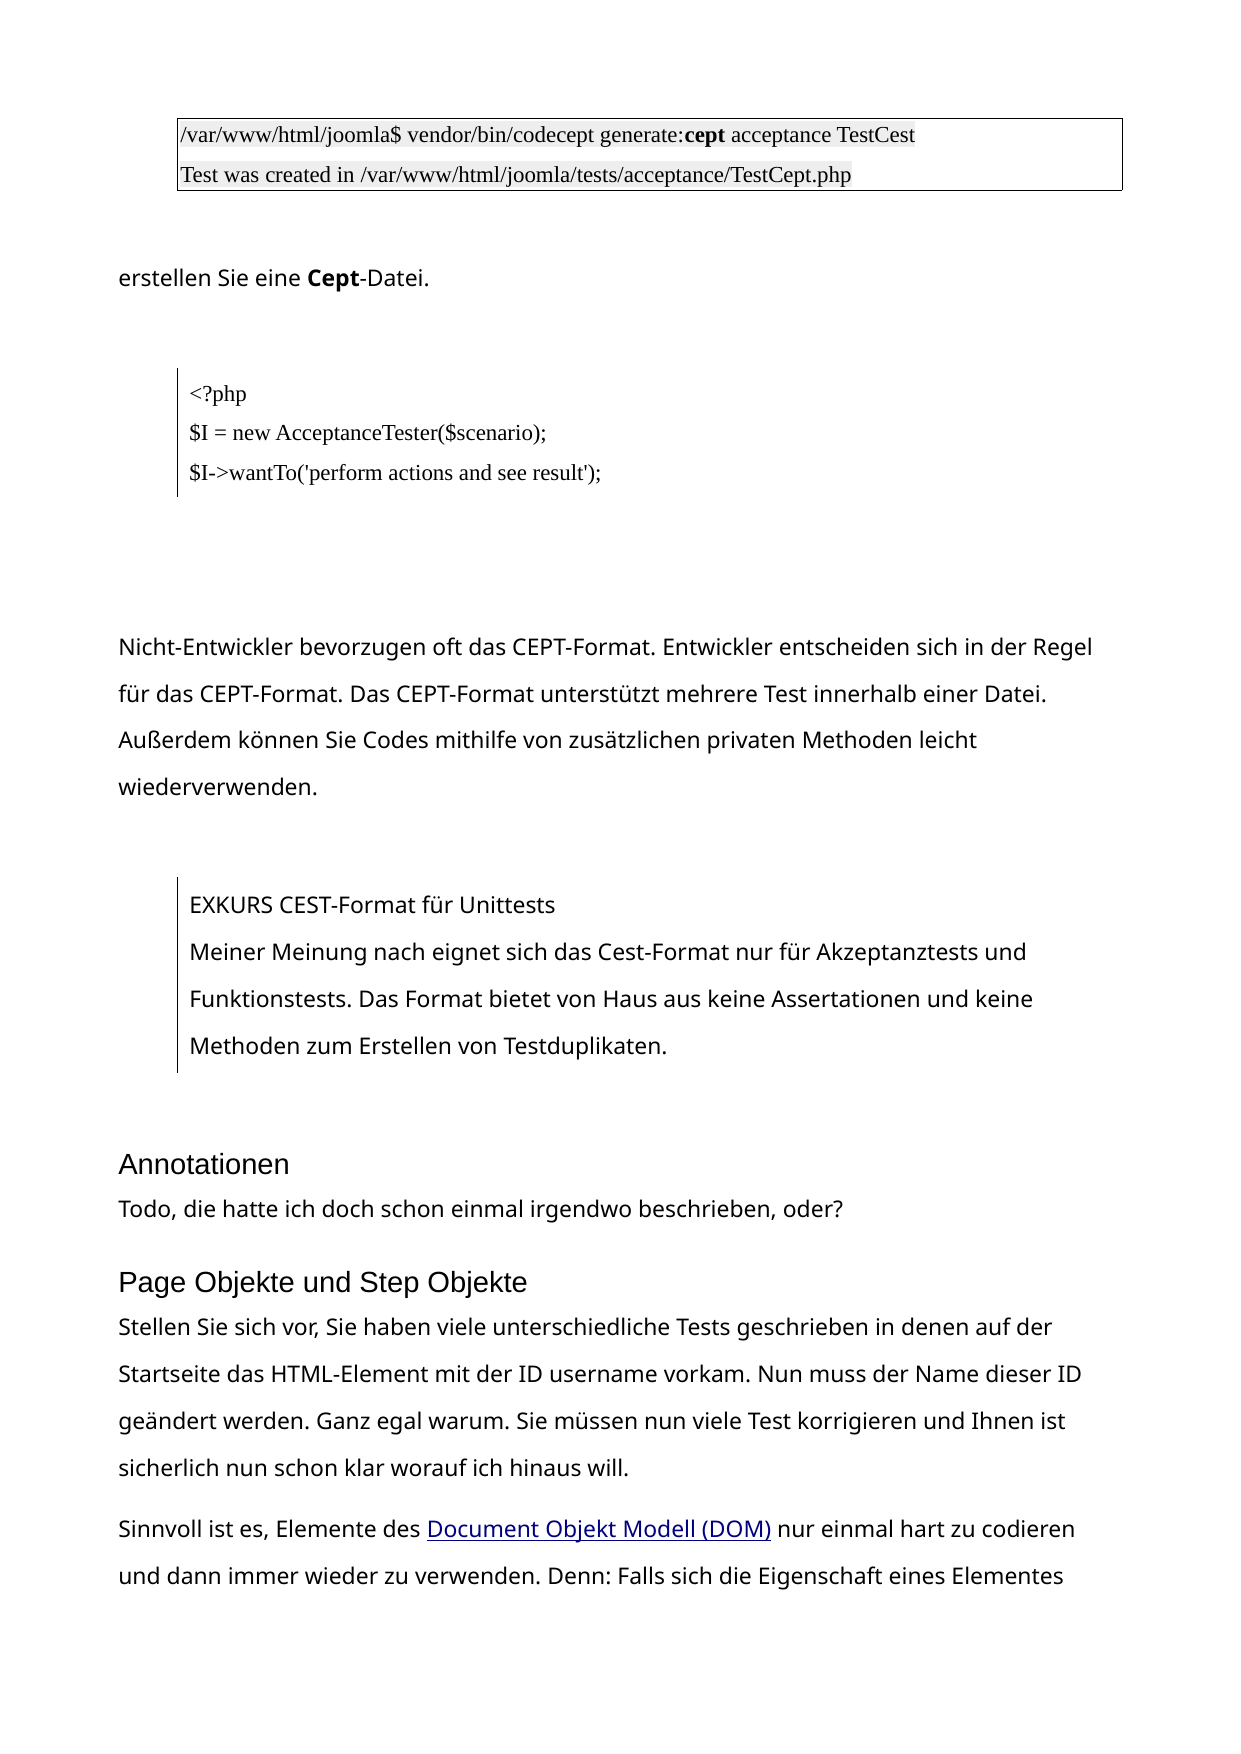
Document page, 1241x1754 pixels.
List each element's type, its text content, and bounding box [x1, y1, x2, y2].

text erstellen Sie eine Cept-Datei. [118, 262, 1122, 293]
text Stellen Sie sich vor, Sie haben viele unterschiedliche Tests geschrieben in denen auf der Startseite das HTML-Element mit der ID username vorkam. Nun muss der Name dieser ID geändert werden. Ganz egal warum. Sie müssen nun viele Test korrigieren und Ihnen ist sicherlich nun schon klar worauf ich hinaus will. [118, 1311, 1122, 1483]
text Sinnvoll ist es, Elemente des Document Objekt Modell (DOM) nur einmal hart zu codieren und dann immer wieder zu verwenden. Denn: Falls sich die Eigenschaft eines Elementes [118, 1513, 1122, 1591]
text Todo, die hatte ich doch schon einmal irgendwo beschrieben, oder? [118, 1193, 1122, 1224]
subtitle Page Objekte und Step Objekte [118, 1265, 1122, 1299]
text /var/www/html/joomla$ vendor/bin/codecept generate:cept acceptance TestCest Test was created in /var/www/html/joomla/tests/acceptance/TestCept.php [178, 119, 1122, 190]
subtitle Annotationen [118, 1147, 1122, 1181]
text <?php $I = new AcceptanceTester($scenario); $I->wantTo('perform actions and see result'); [178, 368, 1122, 497]
text Nicht-Entwickler bevorzugen oft das CEPT-Format. Entwickler entscheiden sich in der Regel für das CEPT-Format. Das CEPT-Format unterstützt mehrere Test innerhalb einer Datei. Außerdem können Sie Codes mithilfe von zusätzlichen privaten Methoden leicht wiederverwenden. [118, 631, 1122, 802]
text EXKURS CEST-Format für Unittests Meiner Meinung nach eignet sich das Cest-Format nur für Akzeptanztests und Funktionstests. Das Format bietet von Haus aus keine Assertationen und keine Methoden zum Erstellen von Testduplikaten. [178, 877, 1122, 1073]
